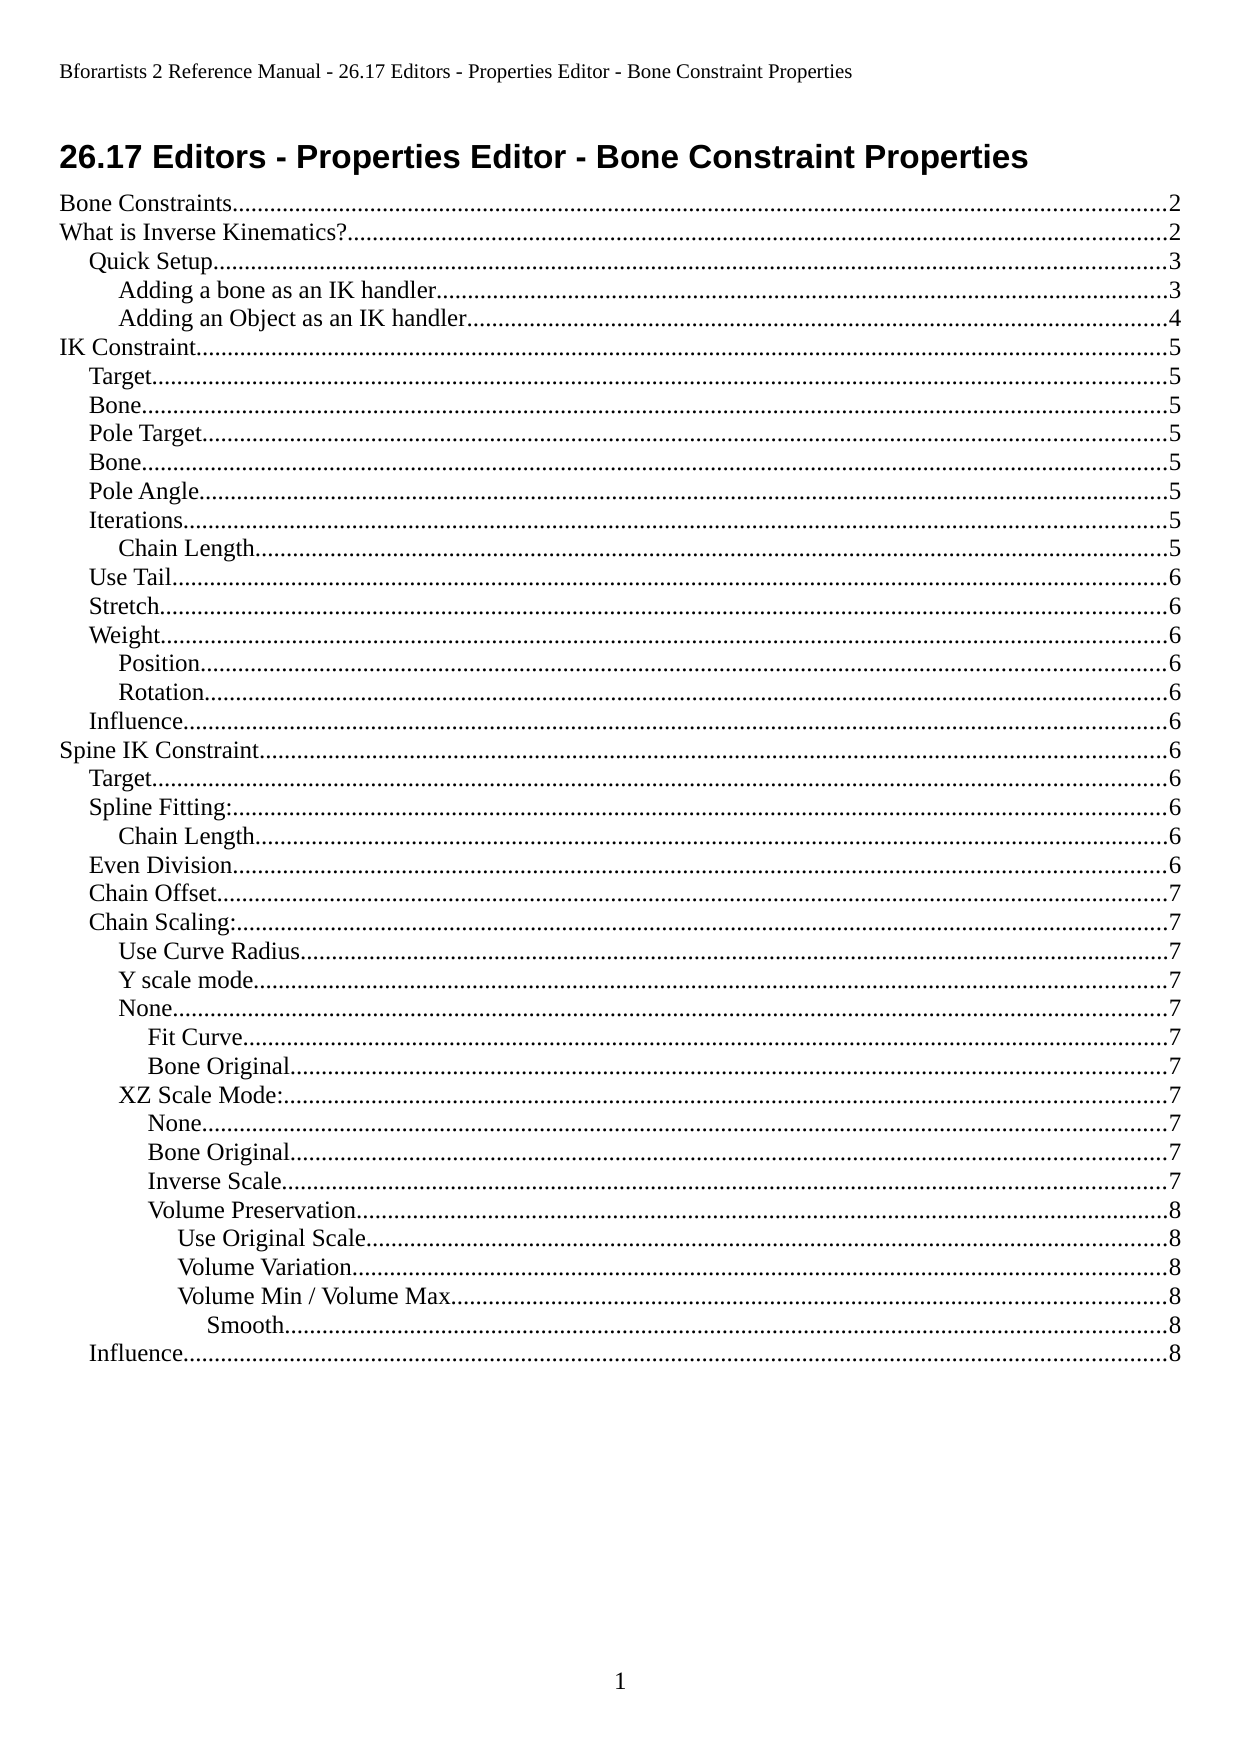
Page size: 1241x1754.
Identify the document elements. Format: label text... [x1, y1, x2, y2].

text Spine IK Constraint 6 [59, 735, 1181, 763]
text IK Constraint 5 [59, 332, 1181, 361]
text Chain Length 6 [118, 821, 1181, 850]
text Chain Scaling: 7 [88, 907, 1181, 936]
text XZ Scale Mode: 7 [118, 1080, 1181, 1108]
text Influence 8 [88, 1338, 1181, 1367]
subtitle 26.17 Editors - Properties Editor - Bone Constraint Properties [59, 138, 1181, 176]
text Pole Target 5 [88, 418, 1181, 447]
text Spline Fitting: 6 [88, 792, 1181, 821]
text Stretch 6 [88, 591, 1181, 620]
text Target 5 [88, 361, 1181, 390]
text Position 6 [118, 648, 1181, 677]
text Rotation 6 [118, 677, 1181, 706]
text Weight 6 [88, 620, 1181, 648]
text What is Inverse Kinematics? 2 [59, 217, 1181, 246]
text Inverse Scale 7 [147, 1166, 1181, 1195]
text Bone Constraints 2 [59, 188, 1181, 217]
text Influence 6 [88, 706, 1181, 735]
text Y scale mode 7 [118, 965, 1181, 993]
text Adding an Object as an IK handler 4 [118, 303, 1181, 332]
text None 7 [118, 993, 1181, 1022]
text Even Division 6 [88, 850, 1181, 878]
text Fit Curve 7 [147, 1022, 1181, 1051]
text Adding a bone as an IK handler 3 [118, 275, 1181, 303]
text Use Curve Radius 7 [118, 936, 1181, 965]
text Quick Setup 3 [88, 246, 1181, 275]
text Bone 5 [88, 447, 1181, 476]
text None 7 [147, 1108, 1181, 1137]
text Use Tail 6 [88, 562, 1181, 591]
text Chain Offset 7 [88, 878, 1181, 907]
text Bone 5 [88, 390, 1181, 418]
text Volume Min / Volume Max 8 [177, 1281, 1181, 1310]
text Pole Angle 5 [88, 476, 1181, 505]
text Bone Original 7 [147, 1137, 1181, 1166]
text Chain Length 5 [118, 533, 1181, 562]
text Smooth 8 [206, 1310, 1181, 1338]
text Volume Variation 8 [177, 1252, 1181, 1281]
text Use Original Scale 8 [177, 1223, 1181, 1252]
text Iterations 5 [88, 505, 1181, 533]
text Bone Original 7 [147, 1051, 1181, 1080]
text Volume Preservation 8 [147, 1195, 1181, 1223]
text Target 6 [88, 763, 1181, 792]
